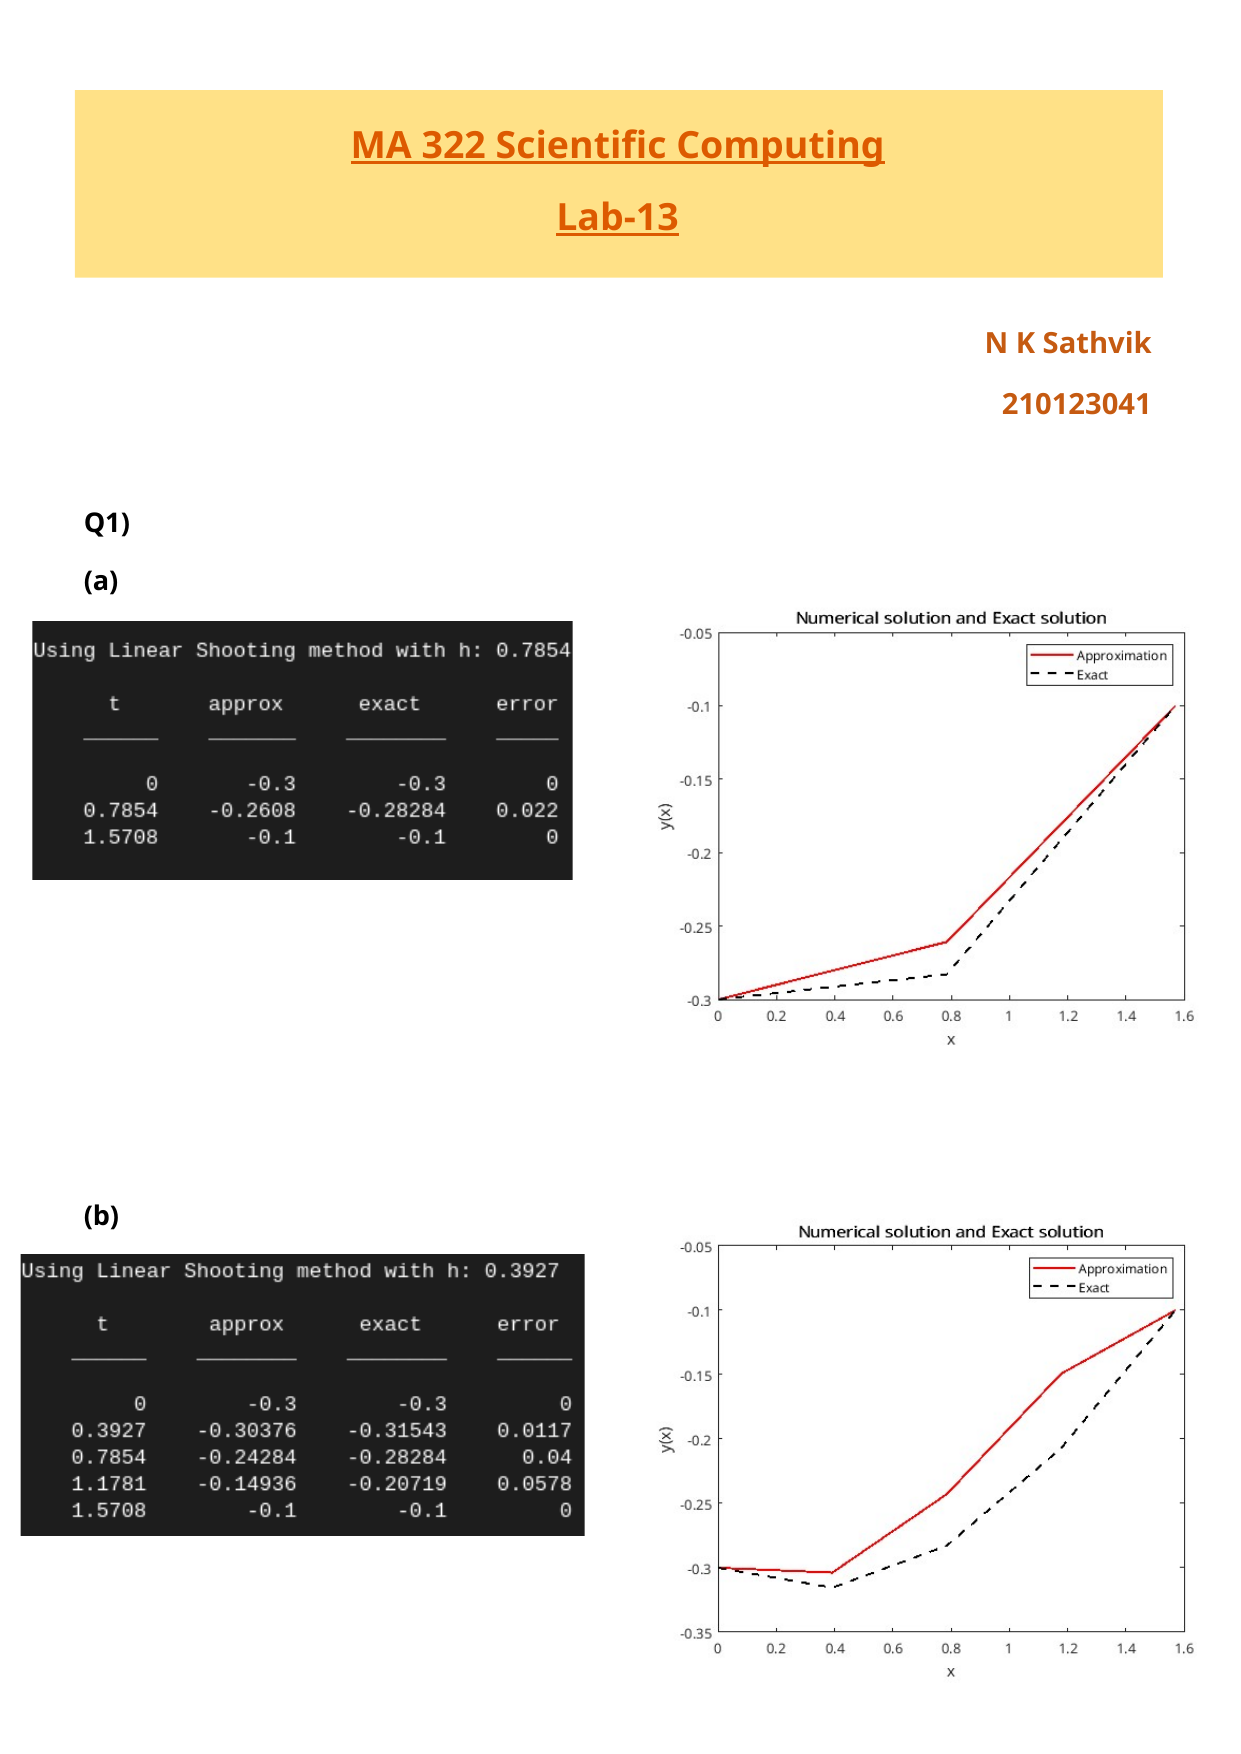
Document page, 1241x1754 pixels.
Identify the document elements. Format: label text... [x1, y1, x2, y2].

picture [640, 1210, 1241, 1685]
text 210123041 [83, 383, 1152, 423]
picture [32, 621, 573, 880]
picture [20, 1254, 585, 1536]
text N K Sathvik [83, 322, 1152, 362]
text (b) [83, 1196, 1152, 1233]
text (a) [83, 562, 1152, 598]
text Q1) [83, 504, 1152, 541]
picture [640, 599, 1241, 1050]
